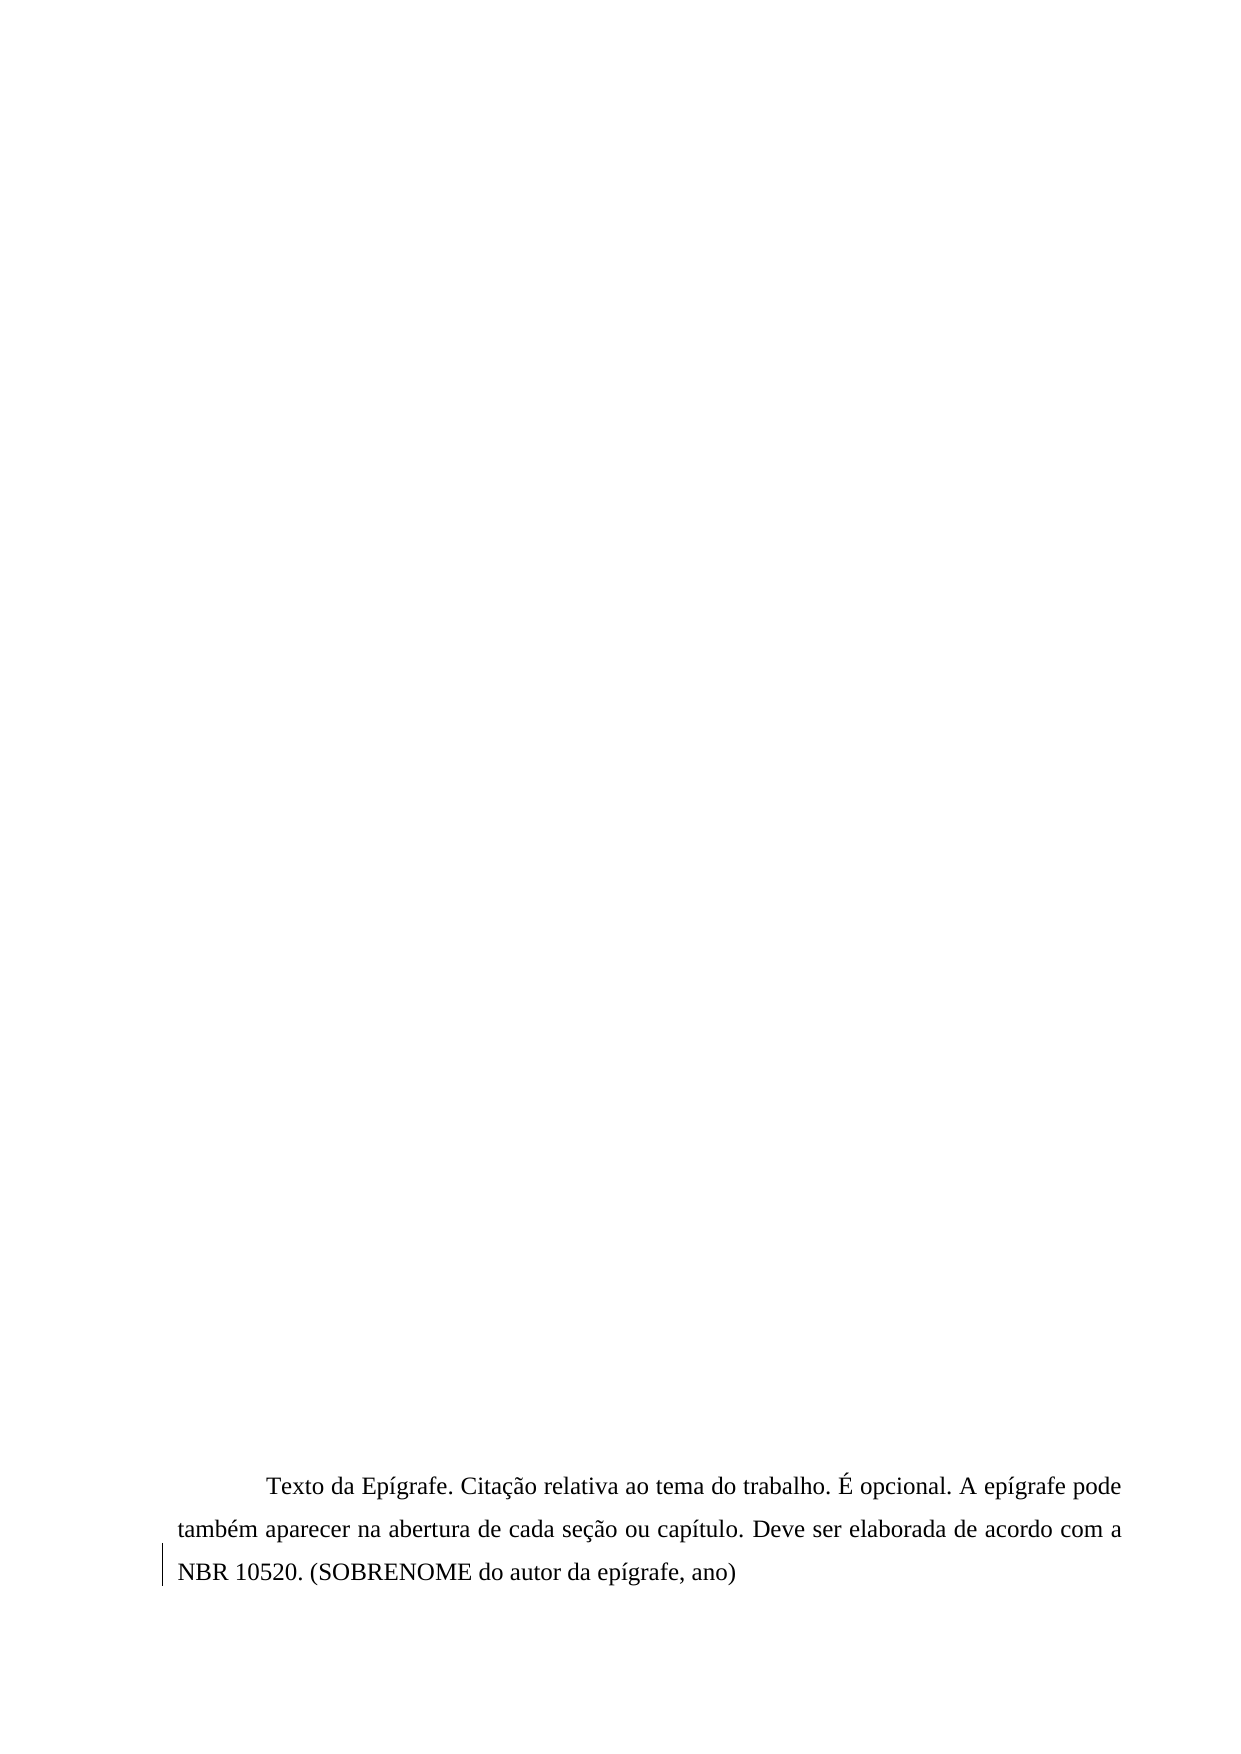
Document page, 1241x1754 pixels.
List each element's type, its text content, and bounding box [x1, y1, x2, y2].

text Texto da Epígrafe. Citação relativa ao tema do trabalho. É opcional. A epígrafe pode também aparecer na abertura de cada seção ou capítulo. Deve ser elaborada de acordo com a NBR 10520. (SOBRENOME do autor da epígrafe, ano) [177, 1471, 1122, 1586]
